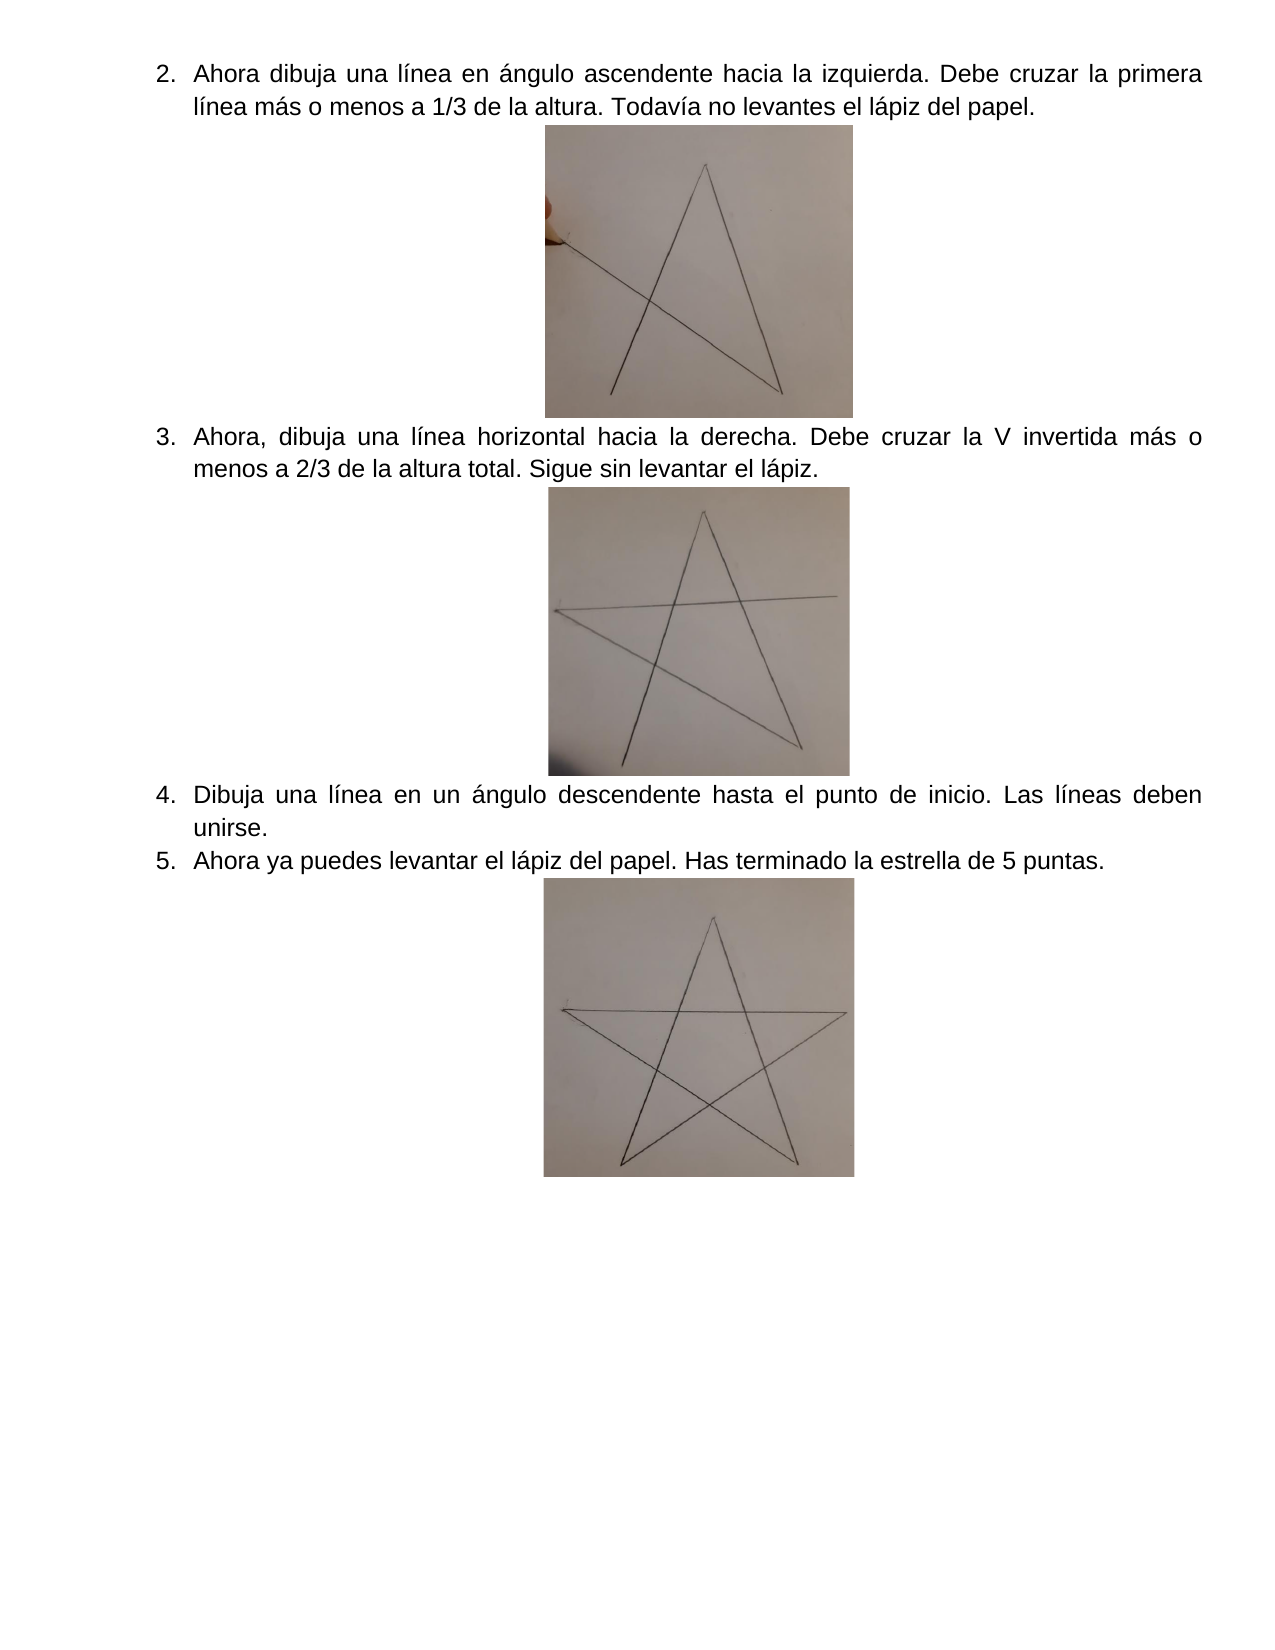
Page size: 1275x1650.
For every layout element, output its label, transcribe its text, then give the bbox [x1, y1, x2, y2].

list Ahora, dibuja una línea horizontal hacia la derecha. Debe cruzar la V invertida más o menos a 2/3 de la altura total. Sigue sin levantar el lápiz. [156, 421, 1205, 483]
list Dibuja una línea en un ángulo descendente hasta el punto de inicio. Las líneas deben unirse. [156, 780, 1205, 842]
list Ahora dibuja una línea en ángulo ascendente hacia la izquierda. Debe cruzar la primera línea más o menos a 1/3 de la altura. Todavía no levantes el lápiz del papel. [156, 59, 1205, 121]
list Ahora ya puedes levantar el lápiz del papel. Has terminado la estrella de 5 puntas. [156, 846, 1205, 874]
